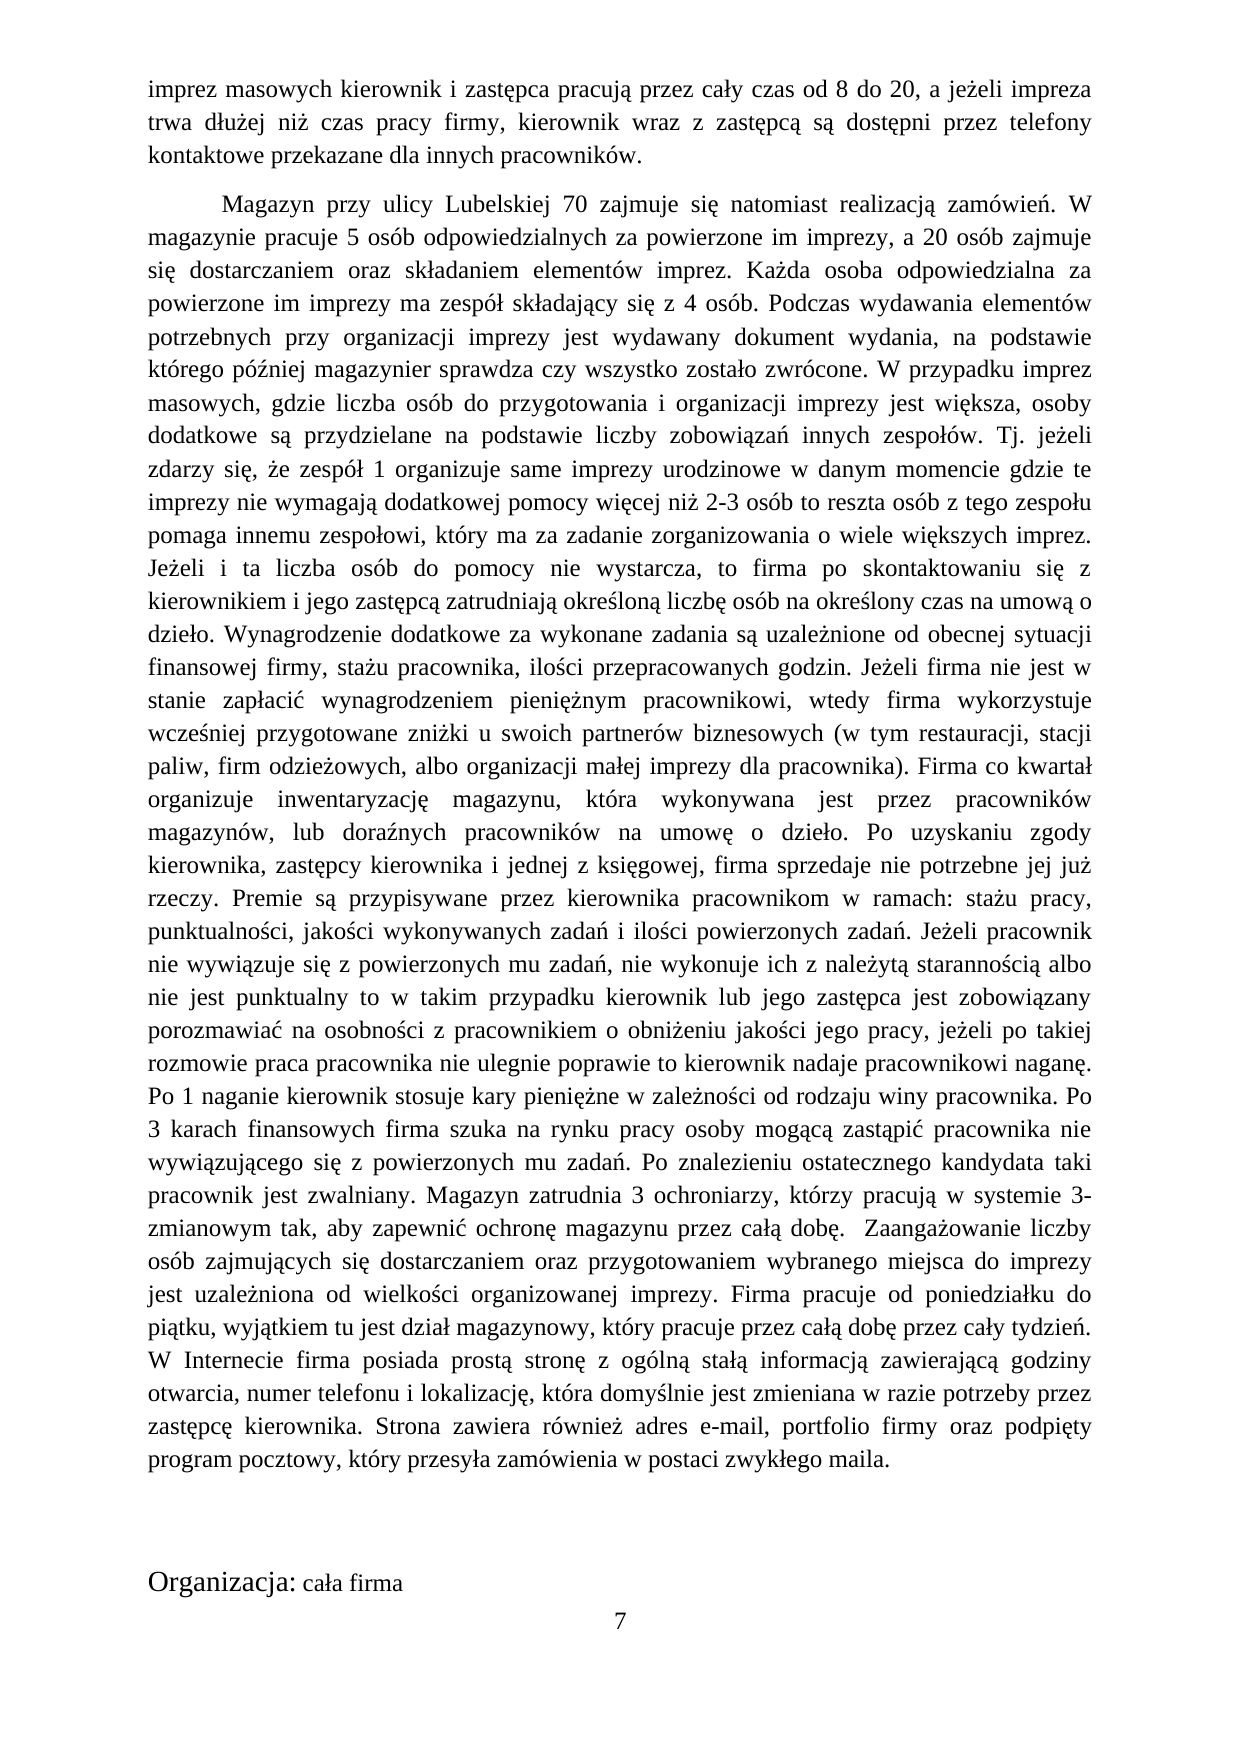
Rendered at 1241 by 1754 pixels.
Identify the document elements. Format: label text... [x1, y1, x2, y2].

text imprez masowych kierownik i zastępca pracują przez cały czas od 8 do 20, a jeżeli impreza trwa dłużej niż czas pracy firmy, kierownik wraz z zastępcą są dostępni przez telefony kontaktowe przekazane dla innych pracowników. [148, 74, 1093, 168]
text Organizacja: cała firma [148, 1564, 1093, 1598]
text Magazyn przy ulicy Lubelskiej 70 zajmuje się natomiast realizacją zamówień. W magazynie pracuje 5 osób odpowiedzialnych za powierzone im imprezy, a 20 osób zajmuje się dostarczaniem oraz składaniem elementów imprez. Każda osoba odpowiedzialna za powierzone im imprezy ma zespół składający się z 4 osób. Podczas wydawania elementów potrzebnych przy organizacji imprezy jest wydawany dokument wydania, na podstawie którego później magazynier sprawdza czy wszystko zostało zwrócone. W przypadku imprez masowych, gdzie liczba osób do przygotowania i organizacji imprezy jest większa, osoby dodatkowe są przydzielane na podstawie liczby zobowiązań innych zespołów. Tj. jeżeli zdarzy się, że zespół 1 organizuje same imprezy urodzinowe w danym momencie gdzie te imprezy nie wymagają dodatkowej pomocy więcej niż 2-3 osób to reszta osób z tego zespołu pomaga innemu zespołowi, który ma za zadanie zorganizowania o wiele większych imprez. Jeżeli i ta liczba osób do pomocy nie wystarcza, to firma po skontaktowaniu się z kierownikiem i jego zastępcą zatrudniają określoną liczbę osób na określony czas na umową o dzieło. Wynagrodzenie dodatkowe za wykonane zadania są uzależnione od obecnej sytuacji finansowej firmy, stażu pracownika, ilości przepracowanych godzin. Jeżeli firma nie jest w stanie zapłacić wynagrodzeniem pieniężnym pracownikowi, wtedy firma wykorzystuje wcześniej przygotowane zniżki u swoich partnerów biznesowych (w tym restauracji, stacji paliw, firm odzieżowych, albo organizacji małej imprezy dla pracownika). Firma co kwartał organizuje inwentaryzację magazynu, która wykonywana jest przez pracowników magazynów, lub doraźnych pracowników na umowę o dzieło. Po uzyskaniu zgody kierownika, zastępcy kierownika i jednej z księgowej, firma sprzedaje nie potrzebne jej już rzeczy. Premie są przypisywane przez kierownika pracownikom w ramach: stażu pracy, punktualności, jakości wykonywanych zadań i ilości powierzonych zadań. Jeżeli pracownik nie wywiązuje się z powierzonych mu zadań, nie wykonuje ich z należytą starannością albo nie jest punktualny to w takim przypadku kierownik lub jego zastępca jest zobowiązany porozmawiać na osobności z pracownikiem o obniżeniu jakości jego pracy, jeżeli po takiej rozmowie praca pracownika nie ulegnie poprawie to kierownik nadaje pracownikowi naganę. Po 1 naganie kierownik stosuje kary pieniężne w zależności od rodzaju winy pracownika. Po 3 karach finansowych firma szuka na rynku pracy osoby mogącą zastąpić pracownika nie wywiązującego się z powierzonych mu zadań. Po znalezieniu ostatecznego kandydata taki pracownik jest zwalniany. Magazyn zatrudnia 3 ochroniarzy, którzy pracują w systemie 3-zmianowym tak, aby zapewnić ochronę magazynu przez całą dobę. Zaangażowanie liczby osób zajmujących się dostarczaniem oraz przygotowaniem wybranego miejsca do imprezy jest uzależniona od wielkości organizowanej imprezy. Firma pracuje od poniedziałku do piątku, wyjątkiem tu jest dział magazynowy, który pracuje przez całą dobę przez cały tydzień. W Internecie firma posiada prostą stronę z ogólną stałą informacją zawierającą godziny otwarcia, numer telefonu i lokalizację, która domyślnie jest zmieniana w razie potrzeby przez zastępcę kierownika. Strona zawiera również adres e-mail, portfolio firmy oraz podpięty program pocztowy, który przesyła zamówienia w postaci zwykłego maila. [148, 189, 1093, 1473]
